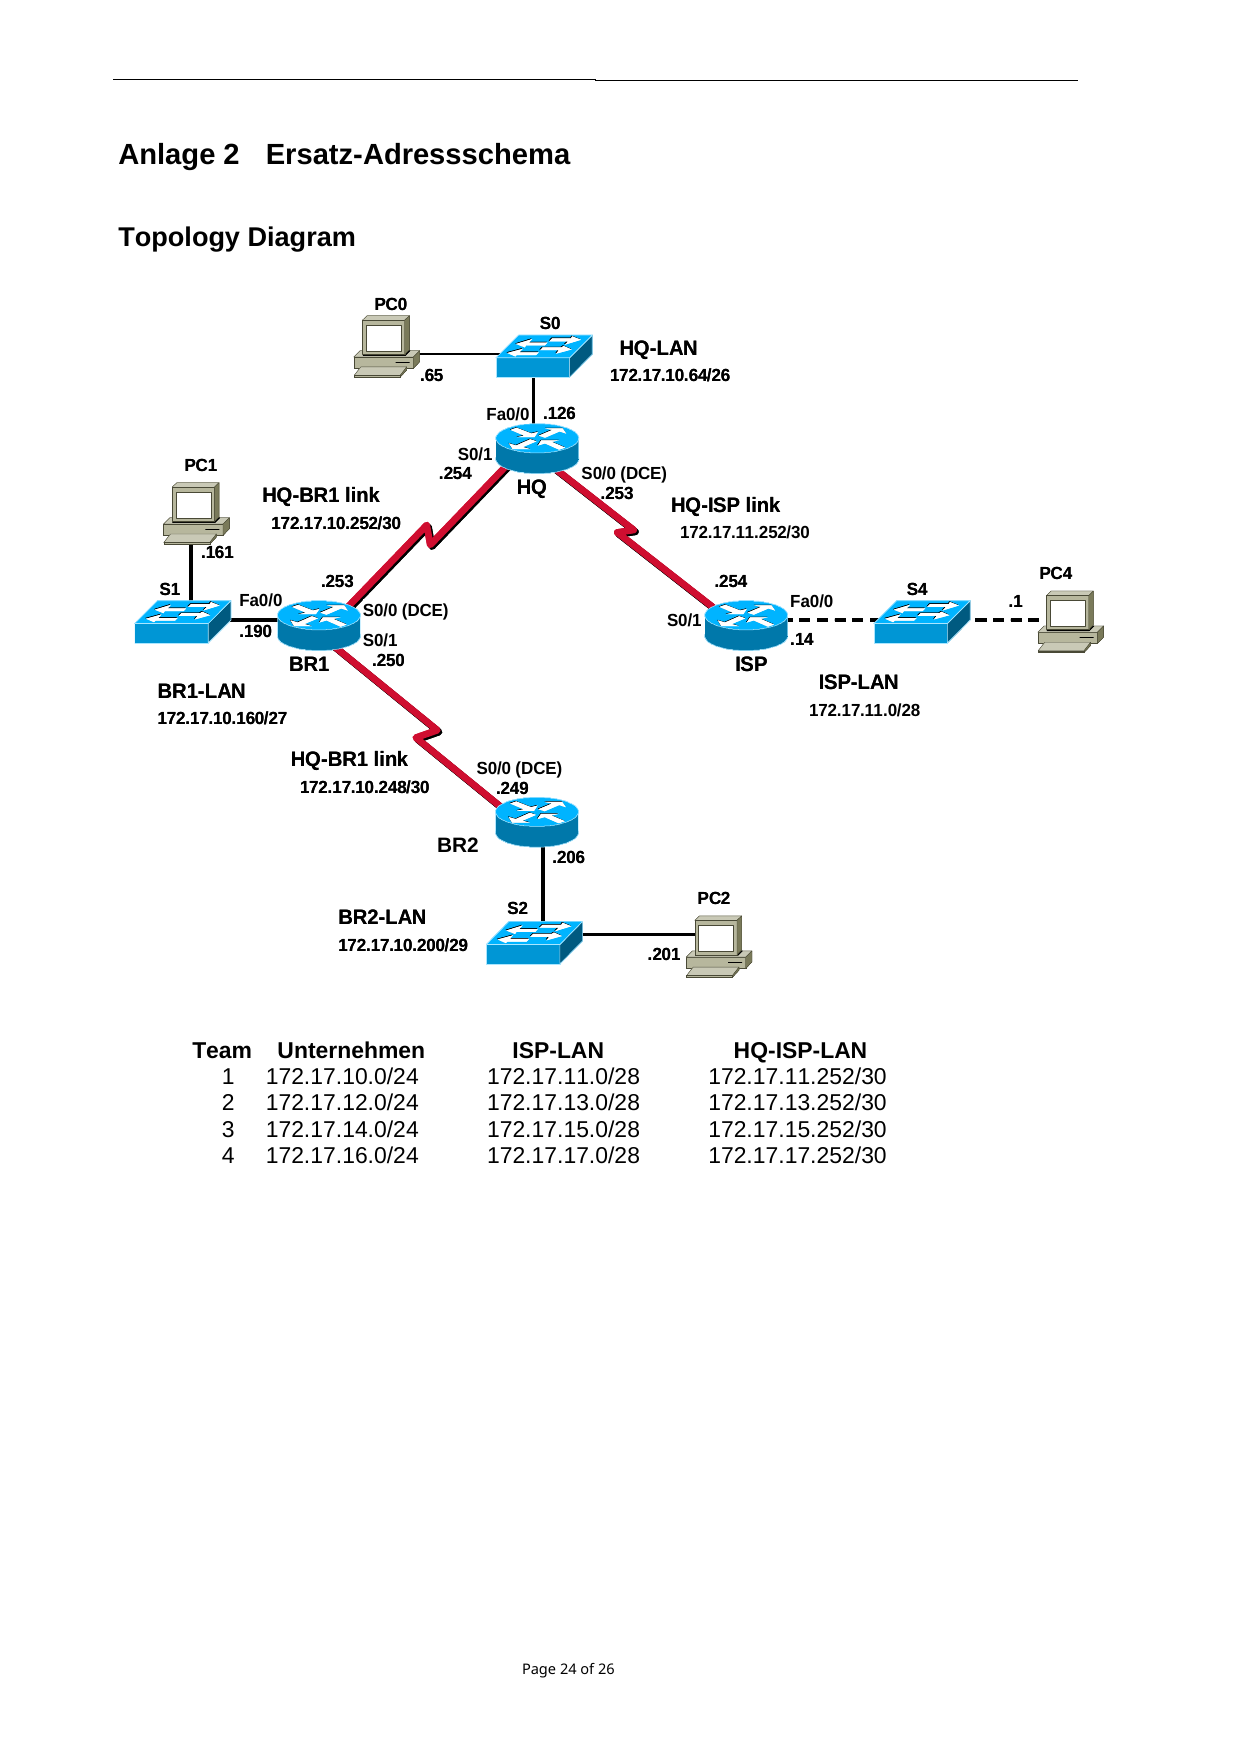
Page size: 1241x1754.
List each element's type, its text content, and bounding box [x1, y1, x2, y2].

text 1 172.17.10.0/24 172.17.11.0/28 172.17.11.252/30 [222, 1063, 1122, 1089]
text 3 172.17.14.0/24 172.17.15.0/28 172.17.15.252/30 [222, 1116, 1122, 1142]
text Team Unternehmen ISP-LAN HQ-ISP-LAN [192, 1037, 1122, 1063]
text 4 172.17.16.0/24 172.17.17.0/28 172.17.17.252/30 [222, 1142, 1122, 1168]
subtitle Anlage 2 Ersatz-Adressschema [118, 137, 1122, 171]
text 2 172.17.12.0/24 172.17.13.0/28 172.17.13.252/30 [222, 1089, 1122, 1116]
subtitle Topology Diagram [118, 221, 1122, 252]
